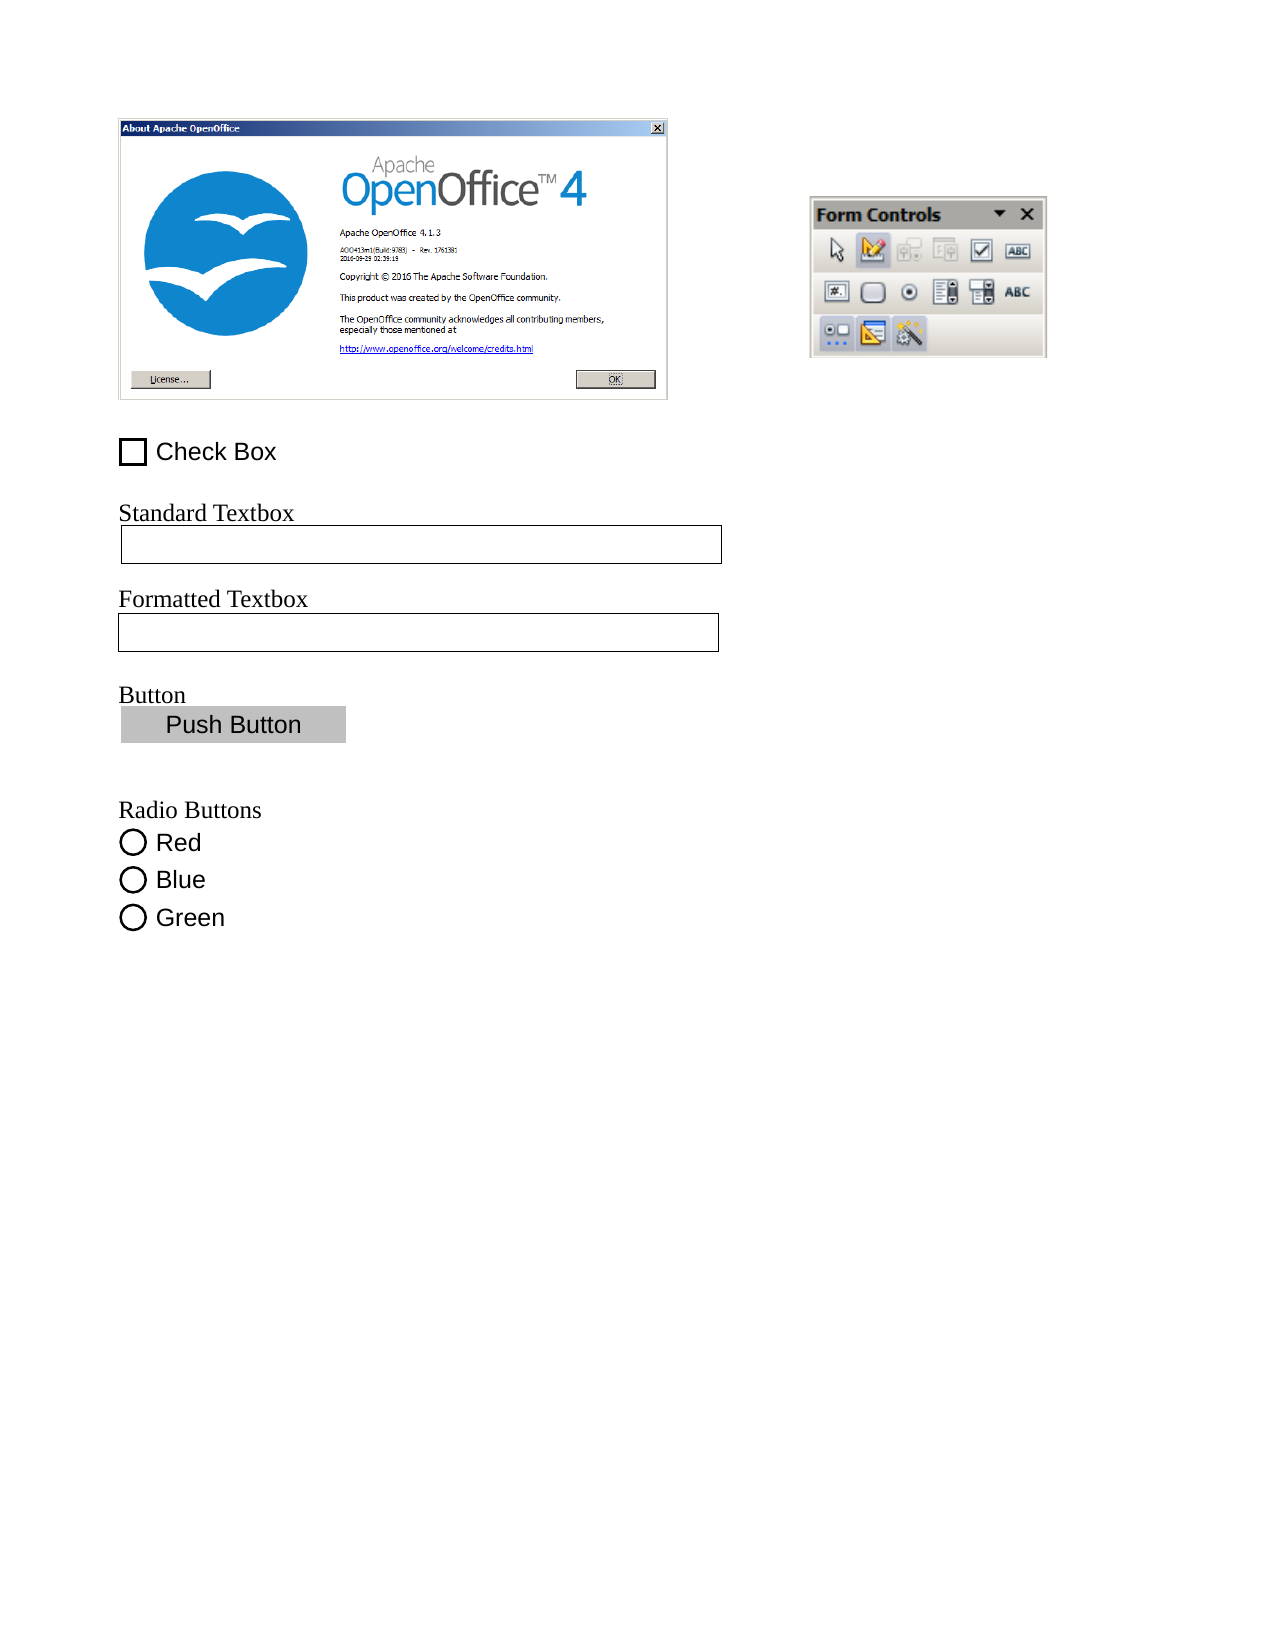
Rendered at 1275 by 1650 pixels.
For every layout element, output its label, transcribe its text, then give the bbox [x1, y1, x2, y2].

text Button [118, 680, 1157, 708]
text Standard Textbox [118, 498, 1157, 527]
text Radio Buttons [118, 795, 1157, 823]
text Formatted Textbox [118, 584, 1157, 613]
